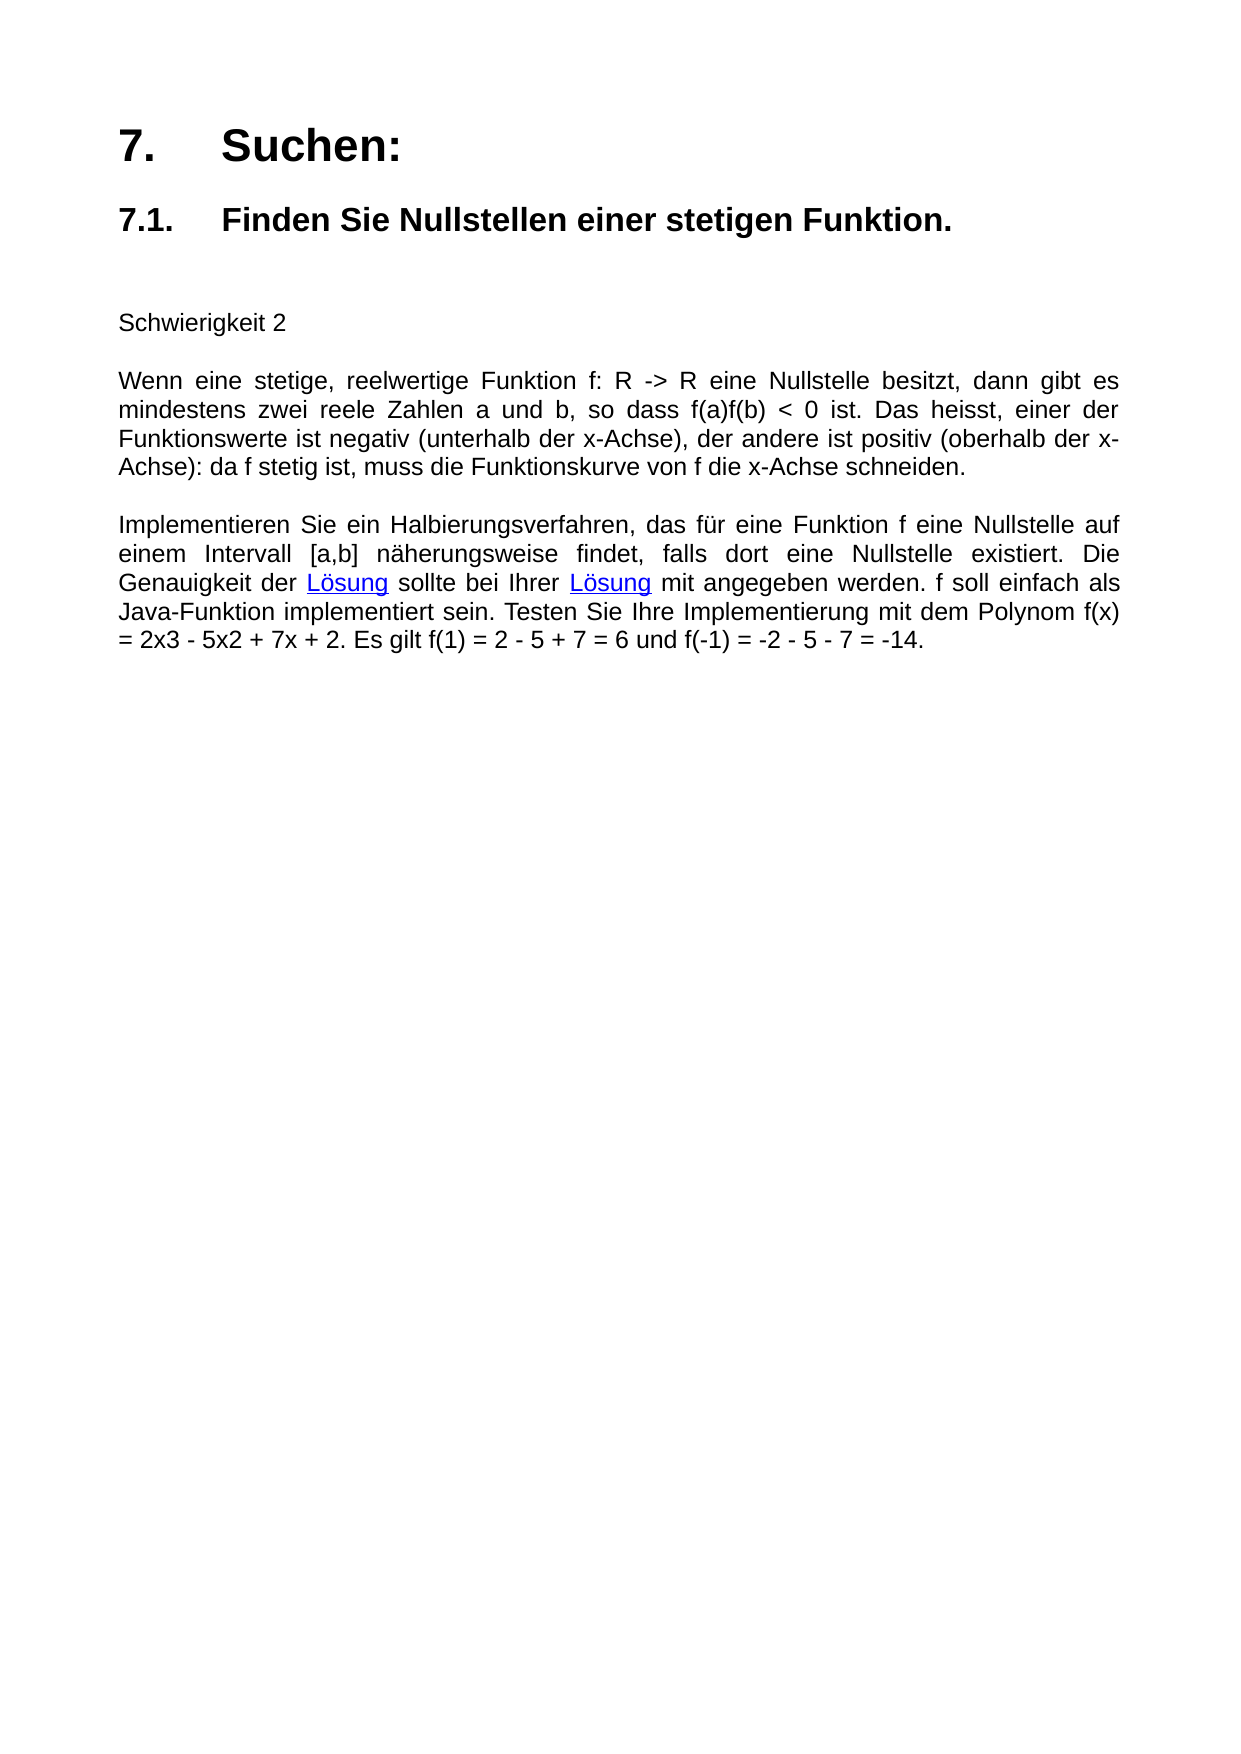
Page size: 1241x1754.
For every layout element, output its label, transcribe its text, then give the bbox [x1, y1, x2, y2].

list Suchen: [118, 118, 1122, 171]
list Finden Sie Nullstellen einer stetigen Funktion. [118, 200, 1122, 239]
text Wenn eine stetige, reelwertige Funktion f: R -> R eine Nullstelle besitzt, dann gibt es mindestens zwei reele Zahlen a und b, so dass f(a)f(b) < 0 ist. Das heisst, einer der Funktionswerte ist negativ (unterhalb der x-Achse), der andere ist positiv (oberhalb der x-Achse): da f stetig ist, muss die Funktionskurve von f die x-Achse schneiden. [118, 366, 1122, 481]
text Schwierigkeit 2 [118, 308, 1122, 337]
text Implementieren Sie ein Halbierungsverfahren, das für eine Funktion f eine Nullstelle auf einem Intervall [a,b] näherungsweise findet, falls dort eine Nullstelle existiert. Die Genauigkeit der Lösung sollte bei Ihrer Lösung mit angegeben werden. f soll einfach als Java-Funktion implementiert sein. Testen Sie Ihre Implementierung mit dem Polynom f(x) = 2x3 - 5x2 + 7x + 2. Es gilt f(1) = 2 - 5 + 7 = 6 und f(-1) = -2 - 5 - 7 = -14. [118, 511, 1122, 654]
